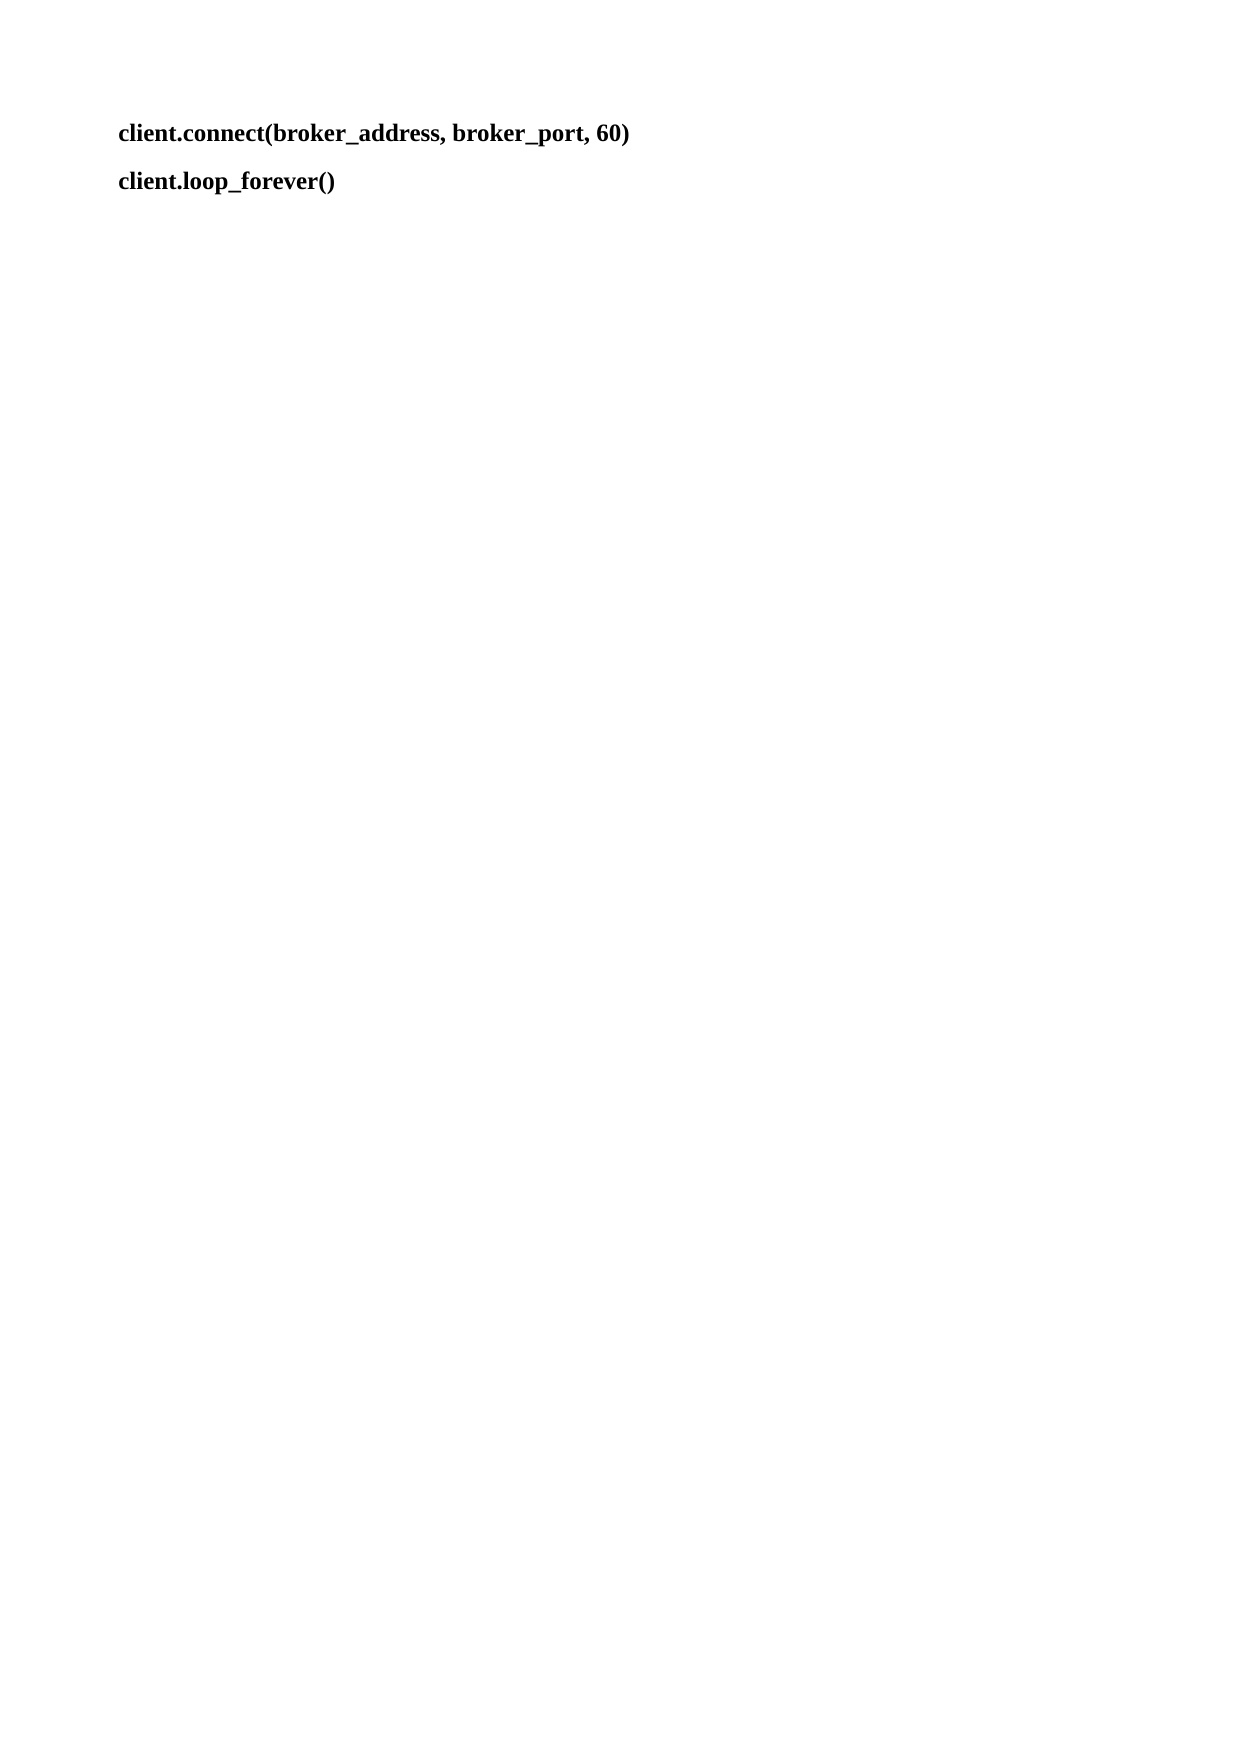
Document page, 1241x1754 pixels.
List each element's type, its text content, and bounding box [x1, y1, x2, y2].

text client.loop_forever() [118, 166, 1122, 194]
text client.connect(broker_address, broker_port, 60) [118, 118, 1122, 147]
